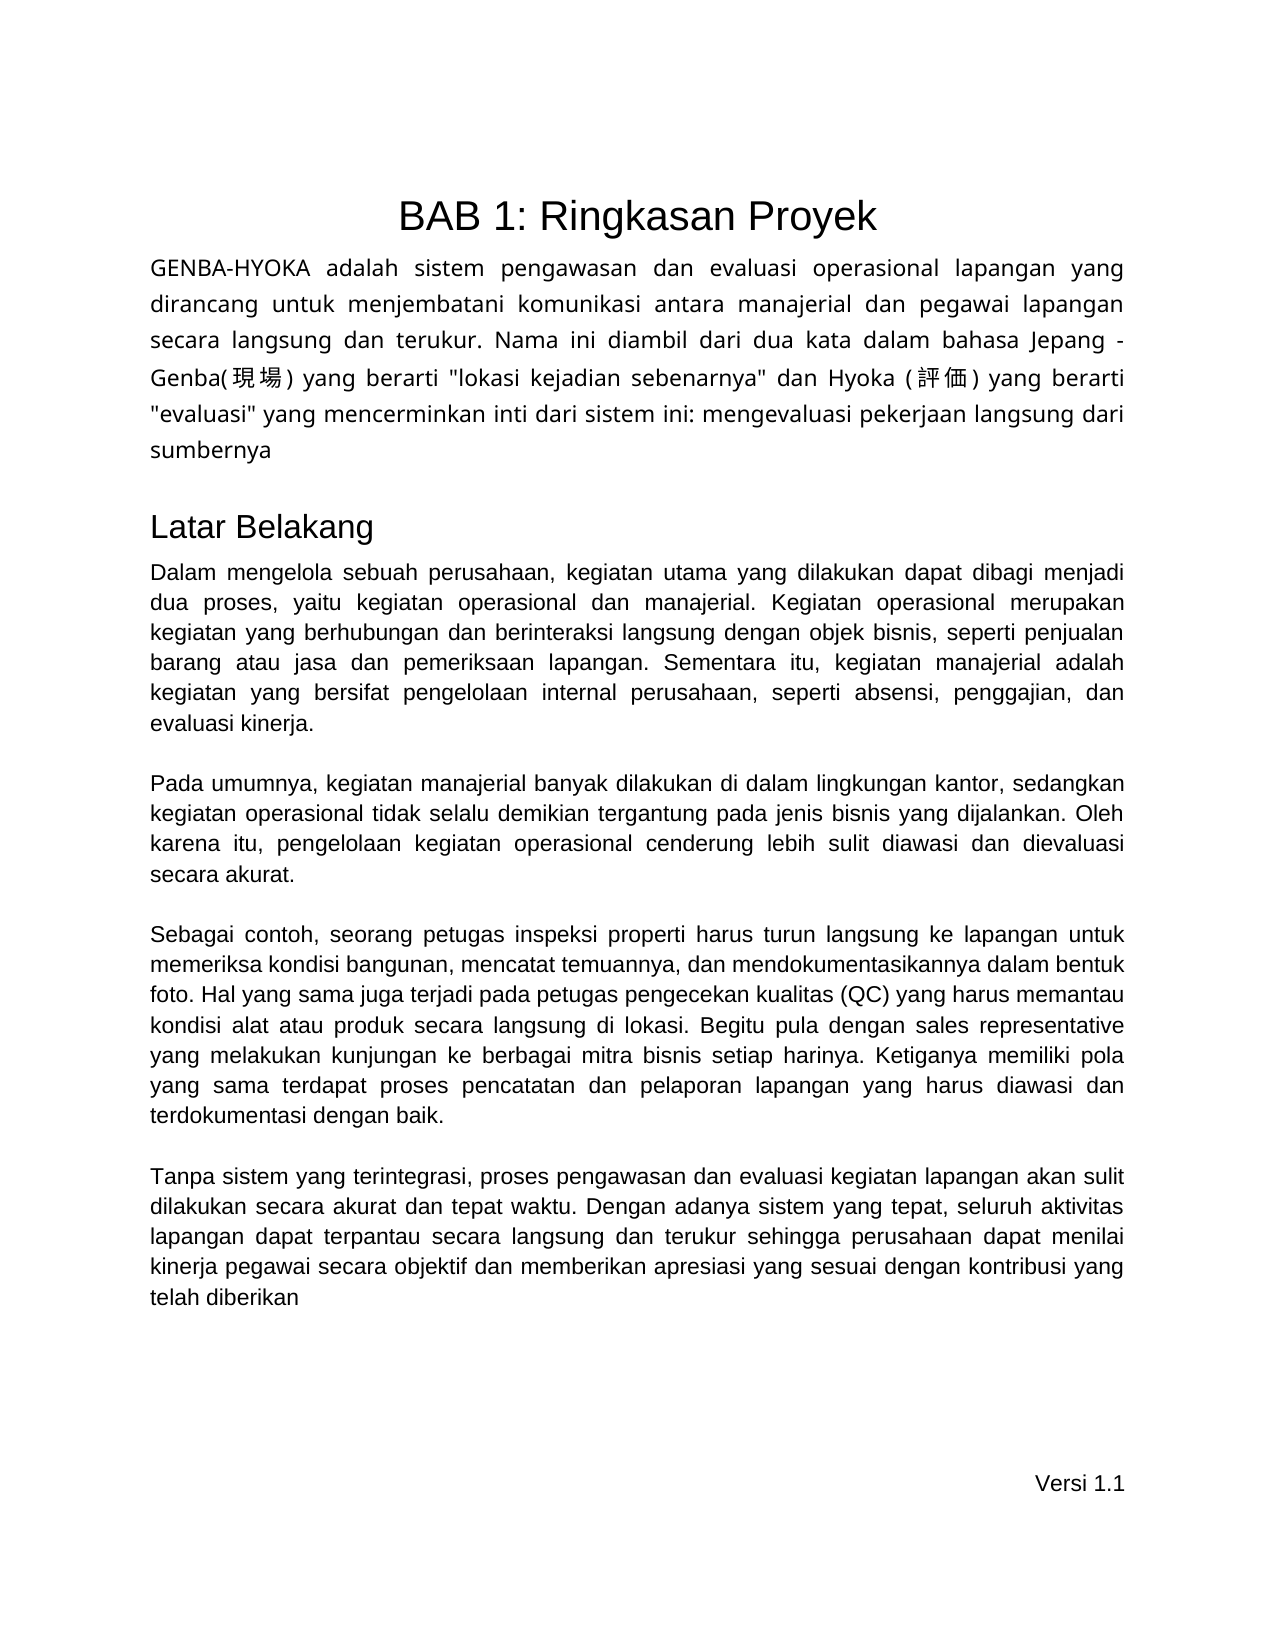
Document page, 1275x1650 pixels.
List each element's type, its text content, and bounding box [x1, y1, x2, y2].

text Sebagai contoh, seorang petugas inspeksi properti harus turun langsung ke lapangan untuk memeriksa kondisi bangunan, mencatat temuannya, dan mendokumentasikannya dalam bentuk foto. Hal yang sama juga terjadi pada petugas pengecekan kualitas (QC) yang harus memantau kondisi alat atau produk secara langsung di lokasi. Begitu pula dengan sales representative yang melakukan kunjungan ke berbagai mitra bisnis setiap harinya. Ketiganya memiliki pola yang sama terdapat proses pencatatan dan pelaporan lapangan yang harus diawasi dan terdokumentasi dengan baik. [150, 921, 1125, 1128]
text GENBA-HYOKA adalah sistem pengawasan dan evaluasi operasional lapangan yang dirancang untuk menjembatani komunikasi antara manajerial dan pegawai lapangan secara langsung dan terukur. Nama ini diambil dari dua kata dalam bahasa Jepang - Genba(現場) yang berarti "lokasi kejadian sebenarnya" dan Hyoka (評価) yang berarti "evaluasi" yang mencerminkan inti dari sistem ini: mengevaluasi pekerjaan langsung dari sumbernya [150, 252, 1125, 465]
text Dalam mengelola sebuah perusahaan, kegiatan utama yang dilakukan dapat dibagi menjadi dua proses, yaitu kegiatan operasional dan manajerial. Kegiatan operasional merupakan kegiatan yang berhubungan dan berinteraksi langsung dengan objek bisnis, seperti penjualan barang atau jasa dan pemeriksaan lapangan. Sementara itu, kegiatan manajerial adalah kegiatan yang bersifat pengelolaan internal perusahaan, seperti absensi, penggajian, dan evaluasi kinerja. [150, 558, 1125, 736]
subtitle Latar Belakang [150, 507, 1125, 546]
text Pada umumnya, kegiatan manajerial banyak dilakukan di dalam lingkungan kantor, sedangkan kegiatan operasional tidak selalu demikian tergantung pada jenis bisnis yang dijalankan. Oleh karena itu, pengelolaan kegiatan operasional cenderung lebih sulit diawasi dan dievaluasi secara akurat. [150, 770, 1125, 887]
text Tanpa sistem yang terintegrasi, proses pengawasan dan evaluasi kegiatan lapangan akan sulit dilakukan secara akurat dan tepat waktu. Dengan adanya sistem yang tepat, seluruh aktivitas lapangan dapat terpantau secara langsung dan terukur sehingga perusahaan dapat menilai kinerja pegawai secara objektif dan memberikan apresiasi yang sesuai dengan kontribusi yang telah diberikan [150, 1163, 1125, 1310]
subtitle BAB 1: Ringkasan Proyek [150, 192, 1125, 239]
